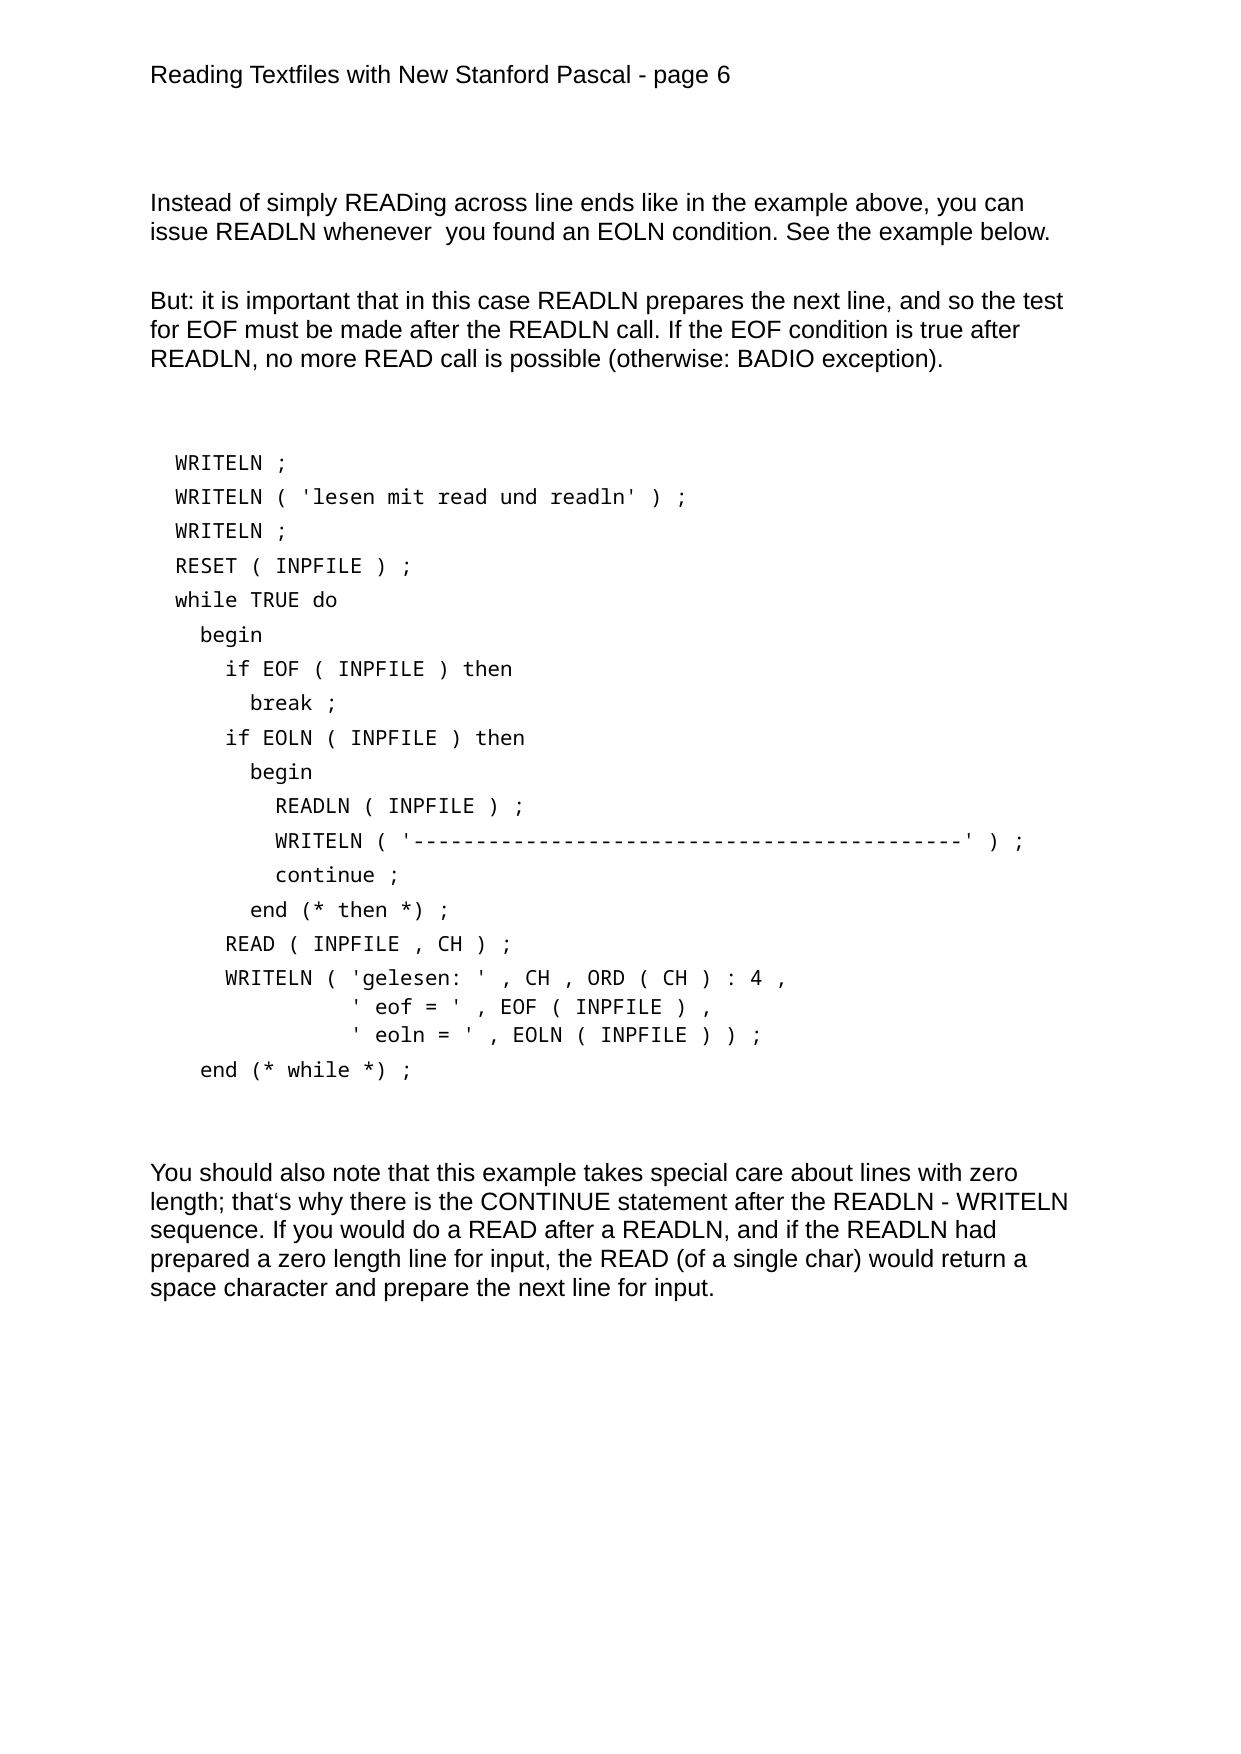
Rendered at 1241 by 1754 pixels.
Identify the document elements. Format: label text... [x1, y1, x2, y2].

text if EOLN ( INPFILE ) then [150, 723, 1090, 751]
text break ; [150, 688, 1090, 717]
text if EOF ( INPFILE ) then [150, 654, 1090, 683]
text continue ; [150, 860, 1090, 889]
text READLN ( INPFILE ) ; [150, 792, 1090, 820]
text You should also note that this example takes special care about lines with zero length; that‘s why there is the CONTINUE statement after the READLN - WRITELN sequence. If you would do a READ after a READLN, and if the READLN had prepared a zero length line for input, the READ (of a single char) would return a space character and prepare the next line for input. [150, 1158, 1090, 1302]
text WRITELN ; [150, 448, 1090, 476]
text WRITELN ( 'gelesen: ' , CH , ORD ( CH ) : 4 , ' eof = ' , EOF ( INPFILE ) , ' eoln = ' , EOLN ( INPFILE ) ) ; [150, 963, 1090, 1049]
text WRITELN ; [150, 517, 1090, 545]
text end (* then *) ; [150, 895, 1090, 923]
text RESET ( INPFILE ) ; [150, 551, 1090, 579]
text But: it is important that in this case READLN prepares the next line, and so the test for EOF must be made after the READLN call. If the EOF condition is true after READLN, no more READ call is possible (otherwise: BADIO exception). [150, 286, 1090, 373]
text begin [150, 620, 1090, 648]
text begin [150, 757, 1090, 786]
text WRITELN ( 'lesen mit read und readln' ) ; [150, 482, 1090, 511]
text Instead of simply READing across line ends like in the example above, you can issue READLN whenever you found an EOLN condition. See the example below. [150, 188, 1090, 246]
text WRITELN ( '--------------------------------------------' ) ; [150, 826, 1090, 854]
text while TRUE do [150, 585, 1090, 614]
text end (* while *) ; [150, 1055, 1090, 1083]
text READ ( INPFILE , CH ) ; [150, 929, 1090, 958]
